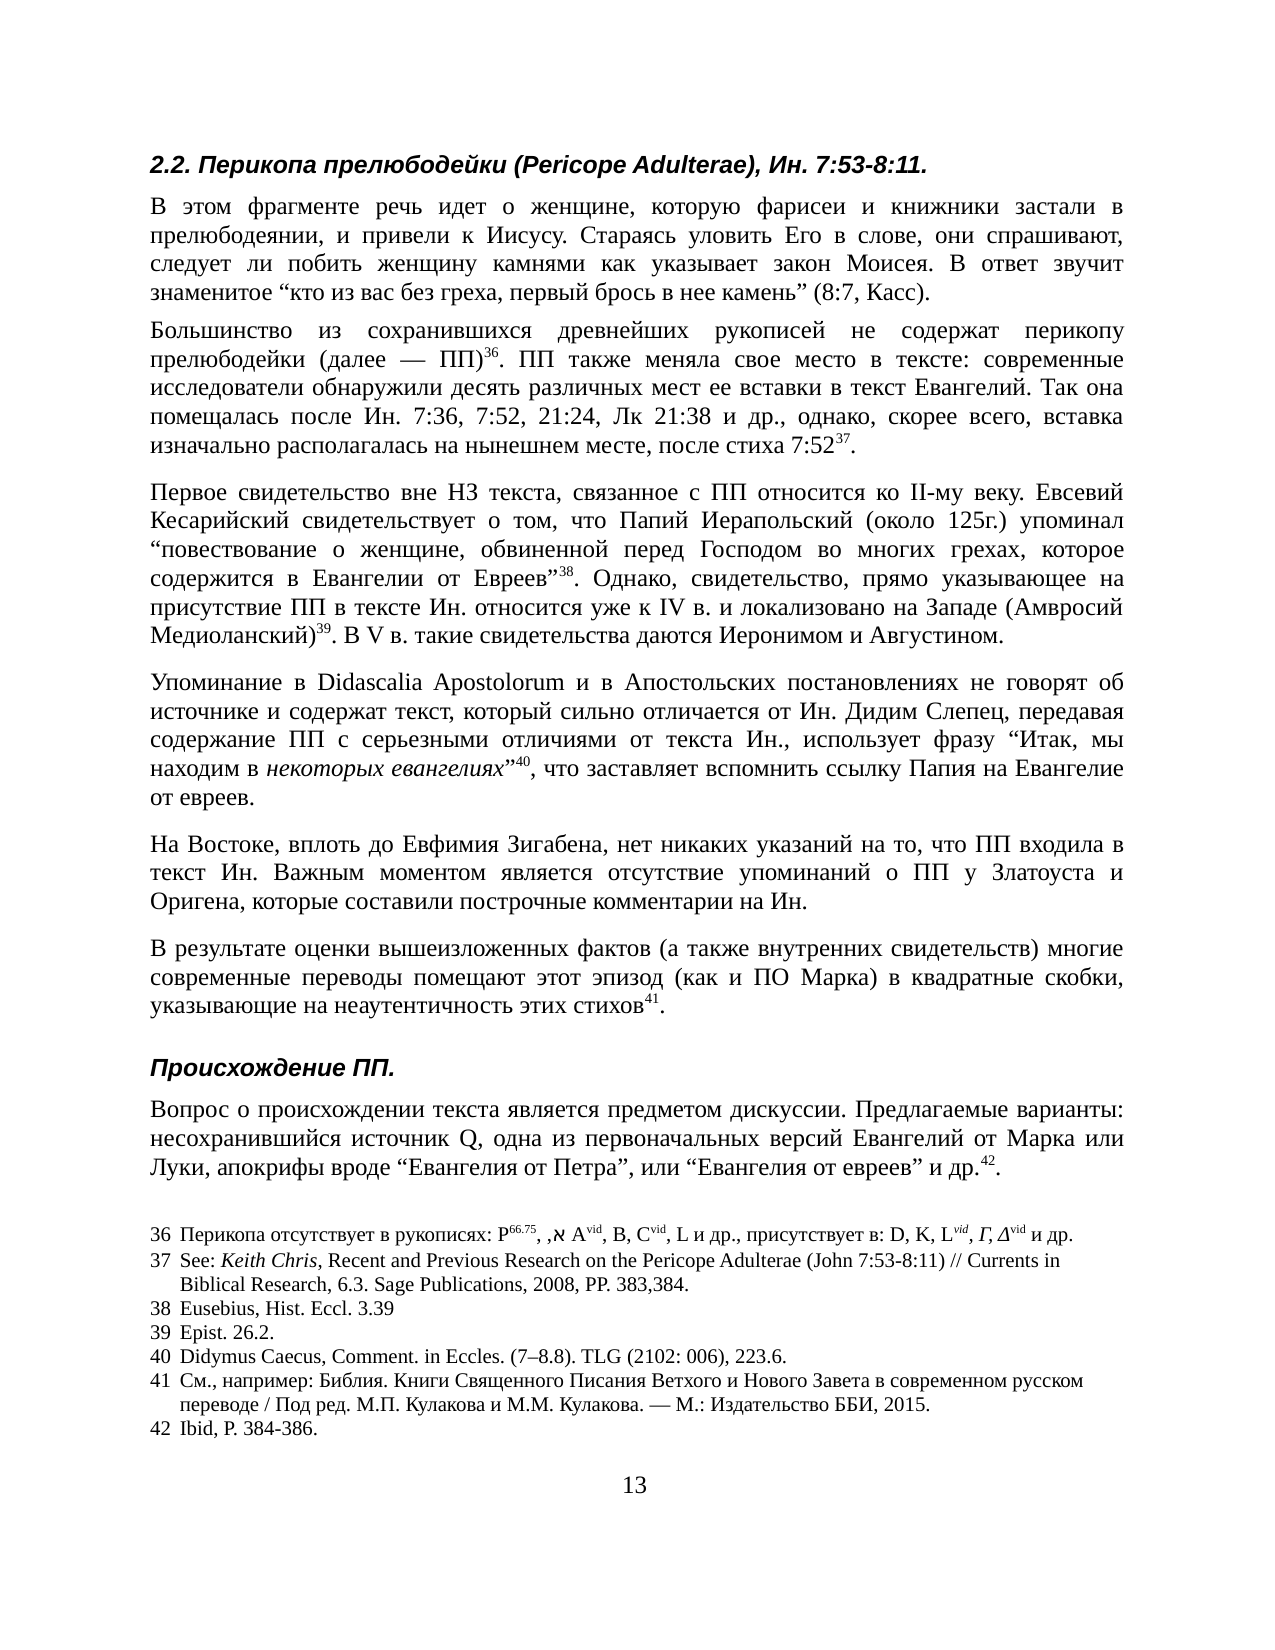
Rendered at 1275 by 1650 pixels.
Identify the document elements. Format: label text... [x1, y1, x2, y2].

text See: Keith Chris, Recent and Previous Research on the Pericope Adulterae (John 7:53-8:11) // Currents in Biblical Research, 6.3. Sage Publications, 2008, PP. 383,384. [150, 1247, 1125, 1296]
text В результате оценки вышеизложенных фактов (а также внутренних свидетельств) многие современные переводы помещают этот эпизод (как и ПО Марка) в квадратные скобки, указывающие на неаутентичность этих стихов. [150, 933, 1125, 1019]
text В этом фрагменте речь идет о женщине, которую фарисеи и книжники застали в прелюбодеянии, и привели к Иисусу. Стараясь уловить Его в слове, они спрашивают, следует ли побить женщину камнями как указывает закон Моисея. В ответ звучит знаменитое “кто из вас без греха, первый брось в нее камень” (8:7, Касс). [150, 191, 1125, 306]
subtitle Происхождение ПП. [150, 1053, 1125, 1082]
text Перикопа отсутствует в рукописях: P66.75, ,א Avid, B, Cvid, L и др., присутствует в: D, K, Lvid, Γ, Δvid и др. [150, 1219, 1125, 1247]
text Epist. 26.2. [150, 1320, 1125, 1344]
text Didymus Caecus, Comment. in Eccles. (7–8.8). TLG (2102: 006), 223.6. [150, 1344, 1125, 1368]
subtitle 2.2. Перикопа прелюбодейки (Pericope Adulterae), Ин. 7:53-8:11. [150, 150, 1125, 178]
text Eusebius, Hist. Eccl. 3.39 [150, 1296, 1125, 1320]
text Ibid, P. 384-386. [150, 1416, 1125, 1440]
text Упоминание в Didascalia Apostolorum и в Апостольских постановлениях не говорят об источнике и содержат текст, который сильно отличается от Ин. Дидим Слепец, передавая содержание ПП с серьезными отличиями от текста Ин., использует фразу “Итак, мы находим в некоторых евангелиях”, что заставляет вспомнить ссылку Папия на Евангелие от евреев. [150, 667, 1125, 811]
text Большинство из сохранившихся древнейших рукописей не содержат перикопу прелюбодейки (далее — ПП). ПП также меняла свое место в тексте: современные исследователи обнаружили десять различных мест ее вставки в текст Евангелий. Так она помещалась после Ин. 7:36, 7:52, 21:24, Лк 21:38 и др., однако, скорее всего, вставка изначально располагалась на нынешнем месте, после стиха 7:52. [150, 315, 1125, 459]
text На Востоке, вплоть до Евфимия Зигабена, нет никаких указаний на то, что ПП входила в текст Ин. Важным моментом является отсутствие упоминаний о ПП у Златоуста и Оригена, которые составили построчные комментарии на Ин. [150, 829, 1125, 915]
text Вопрос о происхождении текста является предметом дискуссии. Предлагаемые варианты: несохранившийся источник Q, одна из первоначальных версий Евангелий от Марка или Луки, апокрифы вроде “Евангелия от Петра”, или “Евангелия от евреев” и др.. [150, 1094, 1125, 1180]
text См., например: Библия. Книги Священного Писания Ветхого и Нового Завета в современном русском переводе / Под ред. М.П. Кулакова и М.М. Кулакова. — М.: Издательство ББИ, 2015. [150, 1368, 1125, 1416]
text Первое свидетельство вне НЗ текста, связанное с ПП относится ко II-му веку. Евсевий Кесарийский свидетельствует о том, что Папий Иерапольский (около 125г.) упоминал “повествование о женщине, обвиненной перед Господом во многих грехах, которое содержится в Евангелии от Евреев”. Однако, свидетельство, прямо указывающее на присутствие ПП в тексте Ин. относится уже к IV в. и локализовано на Западе (Амвросий Медиоланский). В V в. такие свидетельства даются Иеронимом и Августином. [150, 477, 1125, 649]
